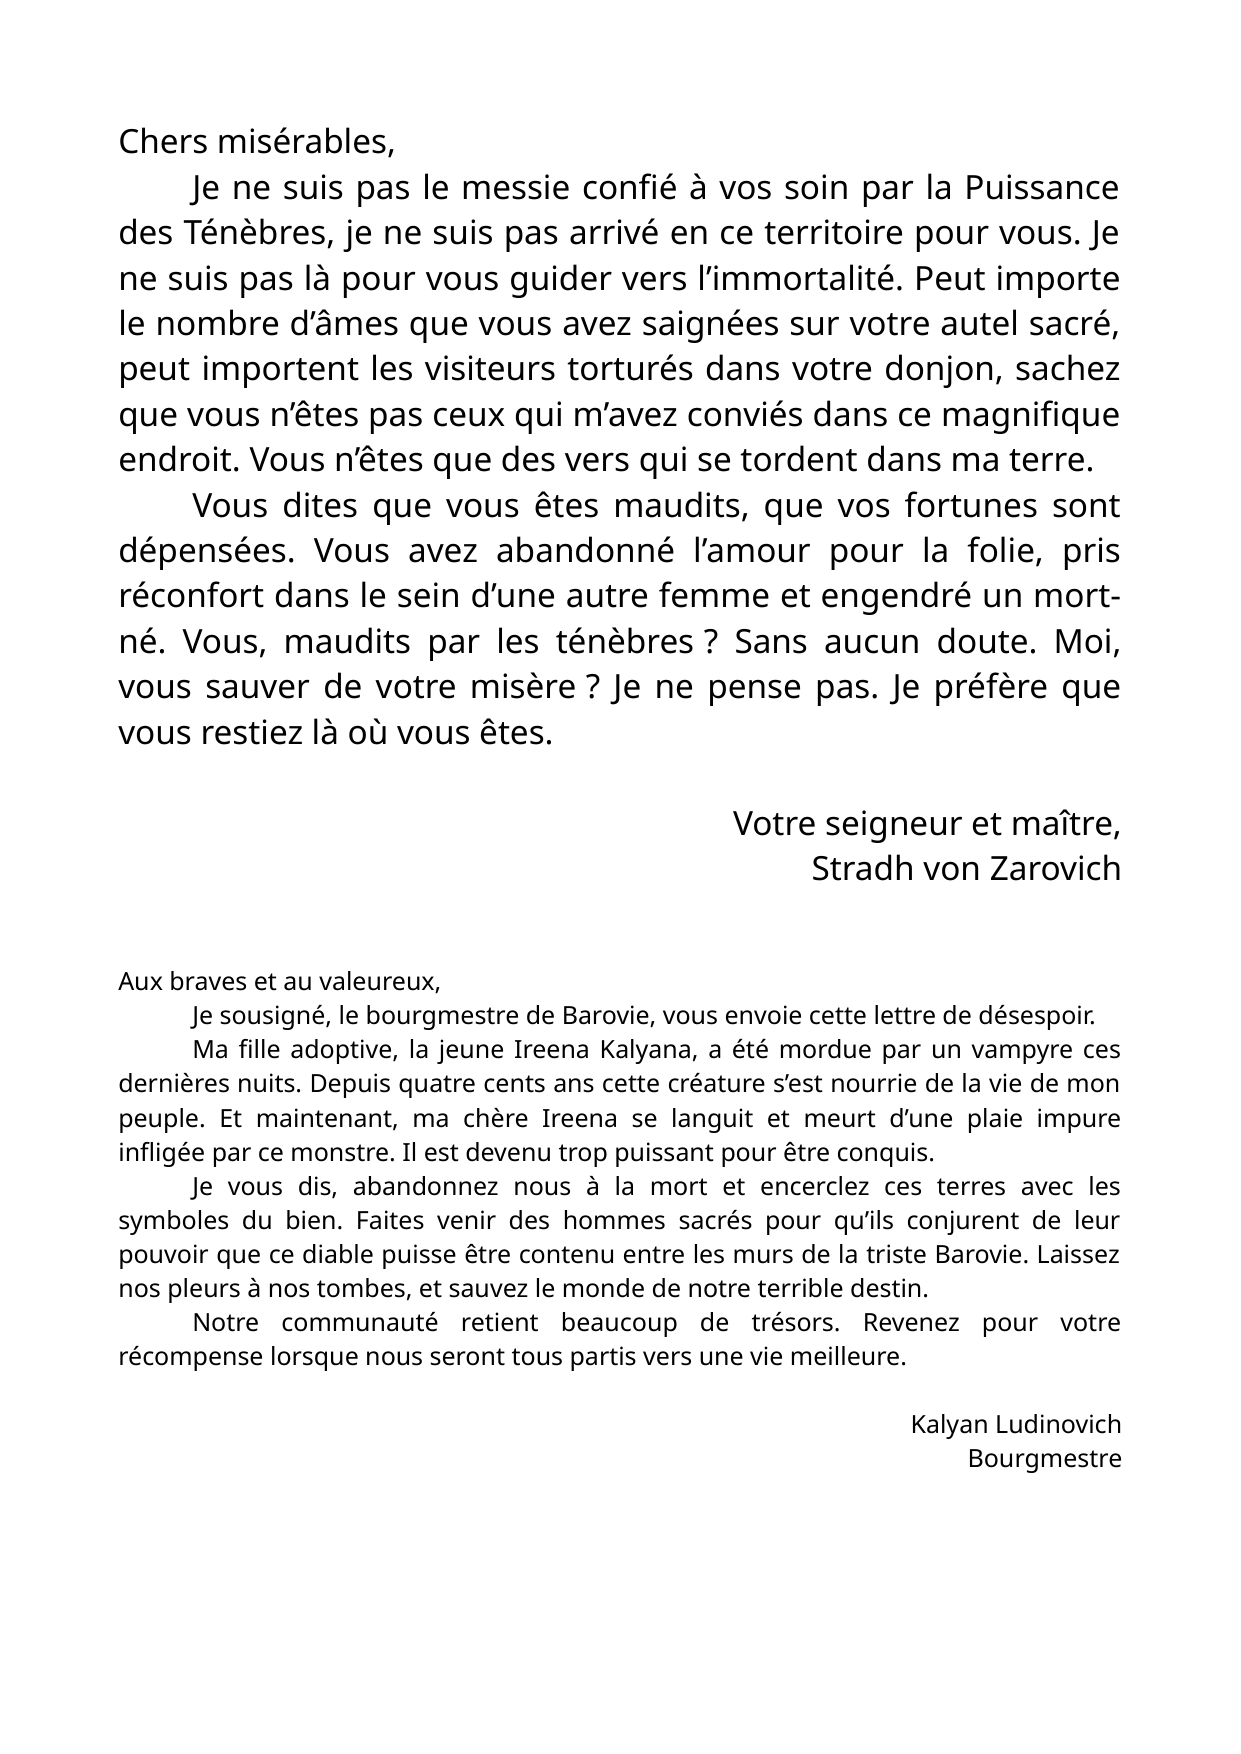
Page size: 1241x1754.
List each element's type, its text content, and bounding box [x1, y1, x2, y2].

text Je vous dis, abandonnez nous à la mort et encerclez ces terres avec les symboles du bien. Faites venir des hommes sacrés pour qu’ils conjurent de leur pouvoir que ce diable puisse être contenu entre les murs de la triste Barovie. Laissez nos pleurs à nos tombes, et sauvez le monde de notre terrible destin. [118, 1168, 1122, 1304]
text Votre seigneur et maître, [118, 799, 1122, 845]
text Notre communauté retient beaucoup de trésors. Revenez pour votre récompense lorsque nous seront tous partis vers une vie meilleure. [118, 1304, 1122, 1373]
text Chers misérables, [118, 118, 1122, 163]
text Aux braves et au valeureux, [118, 964, 1122, 998]
text Kalyan Ludinovich [118, 1407, 1122, 1441]
text Je ne suis pas le messie confié à vos soin par la Puissance des Ténèbres, je ne suis pas arrivé en ce territoire pour vous. Je ne suis pas là pour vous guider vers l’immortalité. Peut importe le nombre d’âmes que vous avez saignées sur votre autel sacré, peut importent les visiteurs torturés dans votre donjon, sachez que vous n’êtes pas ceux qui m’avez conviés dans ce magnifique endroit. Vous n’êtes que des vers qui se tordent dans ma terre. [118, 163, 1122, 481]
text Stradh von Zarovich [118, 845, 1122, 890]
text Je sousigné, le bourgmestre de Barovie, vous envoie cette lettre de désespoir. [118, 998, 1122, 1032]
text Bourgmestre [118, 1441, 1122, 1475]
text Ma fille adoptive, la jeune Ireena Kalyana, a été mordue par un vampyre ces dernières nuits. Depuis quatre cents ans cette créature s’est nourrie de la vie de mon peuple. Et maintenant, ma chère Ireena se languit et meurt d’une plaie impure infligée par ce monstre. Il est devenu trop puissant pour être conquis. [118, 1032, 1122, 1168]
text Vous dites que vous êtes maudits, que vos fortunes sont dépensées. Vous avez abandonné l’amour pour la folie, pris réconfort dans le sein d’une autre femme et engendré un mort-né. Vous, maudits par les ténèbres ? Sans aucun doute. Moi, vous sauver de votre misère ? Je ne pense pas. Je préfère que vous restiez là où vous êtes. [118, 481, 1122, 754]
